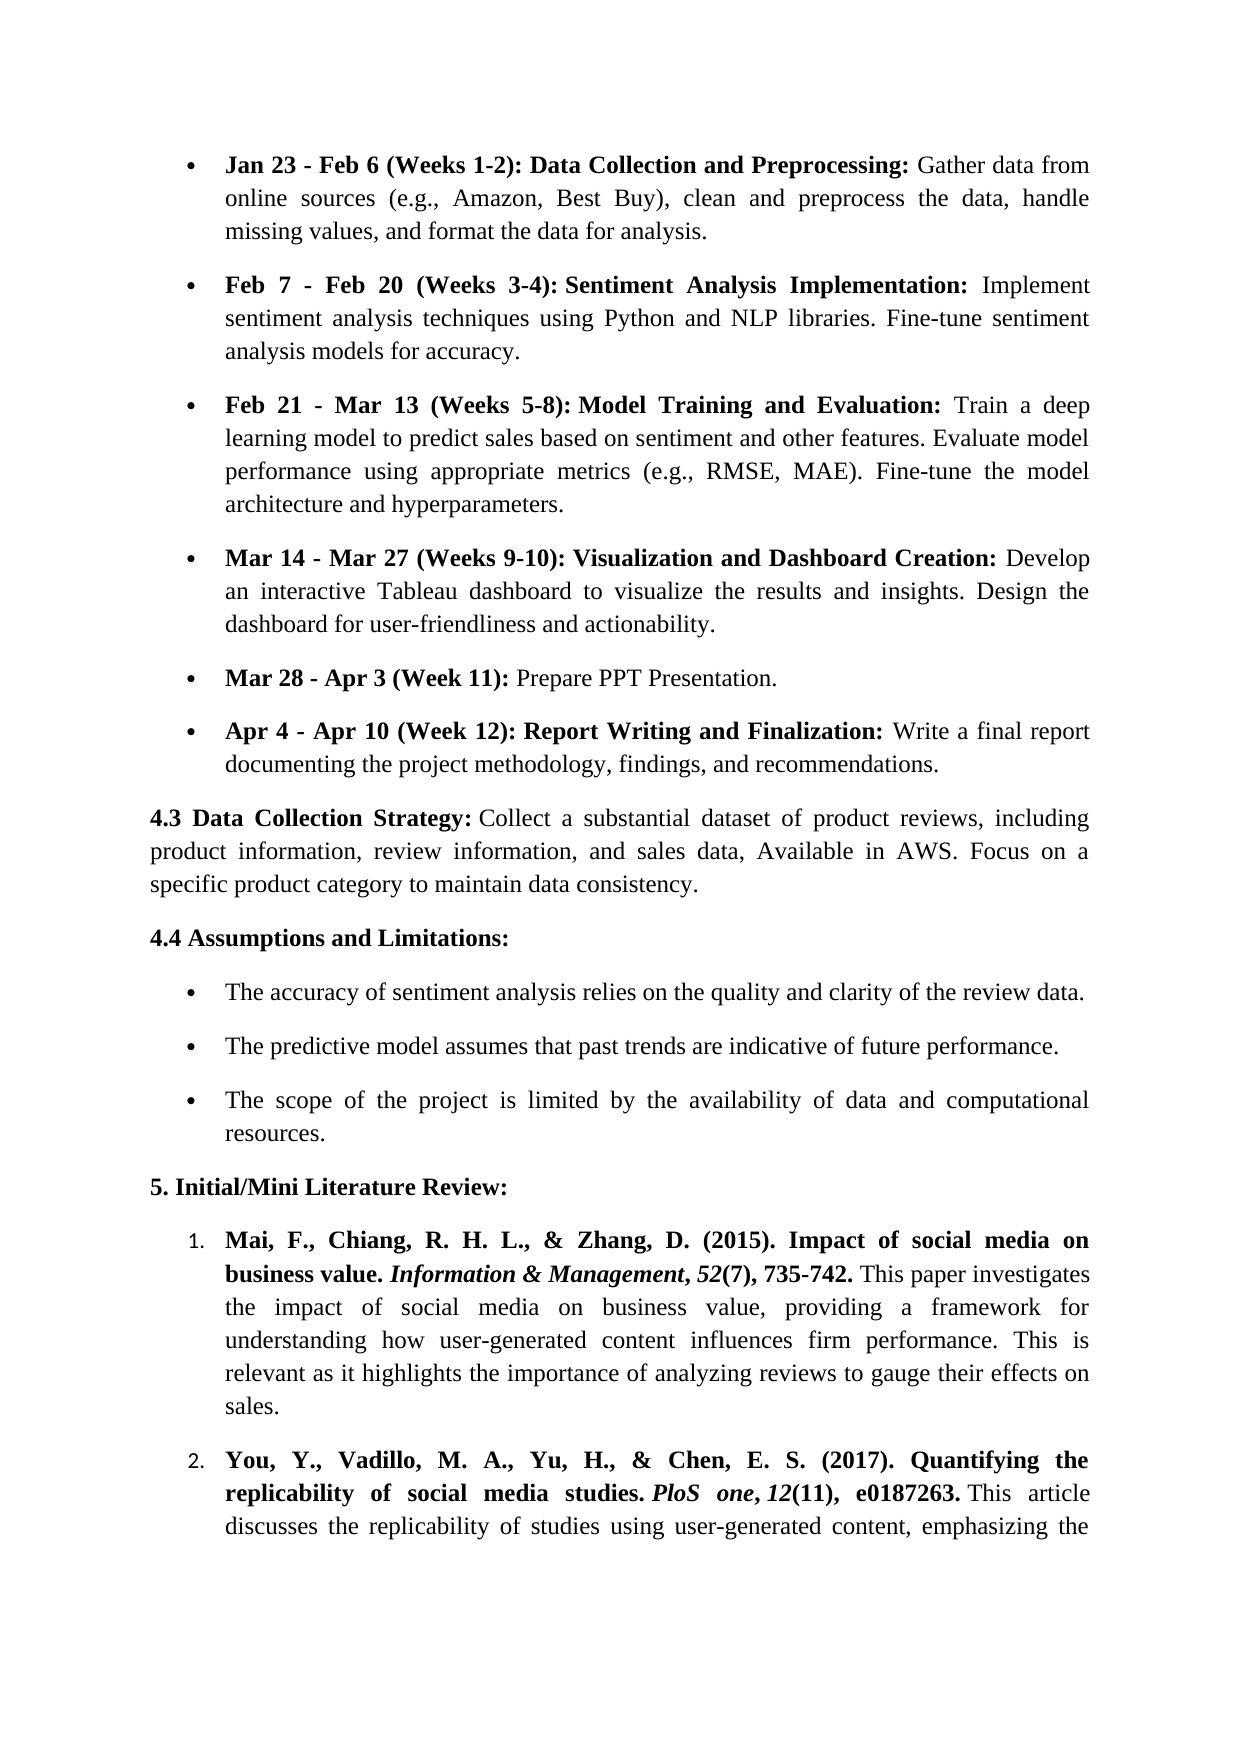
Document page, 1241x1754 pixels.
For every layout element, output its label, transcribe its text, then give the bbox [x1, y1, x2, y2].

list The predictive model assumes that past trends are indicative of future performance. [187, 1031, 1090, 1060]
list You, Y., Vadillo, M. A., Yu, H., & Chen, E. S. (2017). Quantifying the replicability of social media studies. PloS one, 12(11), e0187263. This article discusses the replicability of studies using user-generated content, emphasizing the [187, 1445, 1090, 1540]
list Mar 14 - Mar 27 (Weeks 9-10): Visualization and Dashboard Creation: Develop an interactive Tableau dashboard to visualize the results and insights. Design the dashboard for user-friendliness and actionability. [187, 543, 1090, 637]
list Jan 23 - Feb 6 (Weeks 1-2): Data Collection and Preprocessing: Gather data from online sources (e.g., Amazon, Best Buy), clean and preprocess the data, handle missing values, and format the data for analysis. [187, 150, 1090, 245]
list Apr 4 - Apr 10 (Week 12): Report Writing and Finalization: Write a final report documenting the project methodology, findings, and recommendations. [187, 716, 1090, 778]
text 5. Initial/Mini Literature Review: [150, 1172, 1090, 1200]
list The accuracy of sentiment analysis relies on the quality and clarity of the review data. [187, 977, 1090, 1006]
list The scope of the project is limited by the availability of data and computational resources. [187, 1085, 1090, 1147]
text 4.4 Assumptions and Limitations: [150, 923, 1090, 952]
list Mai, F., Chiang, R. H. L., & Zhang, D. (2015). Impact of social media on business value. Information & Management, 52(7), 735-742. This paper investigates the impact of social media on business value, providing a framework for understanding how user-generated content influences firm performance. This is relevant as it highlights the importance of analyzing reviews to gauge their effects on sales. [187, 1226, 1090, 1420]
text 4.3 Data Collection Strategy: Collect a substantial dataset of product reviews, including product information, review information, and sales data, Available in AWS. Focus on a specific product category to maintain data consistency. [150, 803, 1090, 898]
list Feb 21 - Mar 13 (Weeks 5-8): Model Training and Evaluation: Train a deep learning model to predict sales based on sentiment and other features. Evaluate model performance using appropriate metrics (e.g., RMSE, MAE). Fine-tune the model architecture and hyperparameters. [187, 390, 1090, 518]
list Feb 7 - Feb 20 (Weeks 3-4): Sentiment Analysis Implementation: Implement sentiment analysis techniques using Python and NLP libraries. Fine-tune sentiment analysis models for accuracy. [187, 270, 1090, 365]
list Mar 28 - Apr 3 (Week 11): Prepare PPT Presentation. [187, 663, 1090, 691]
